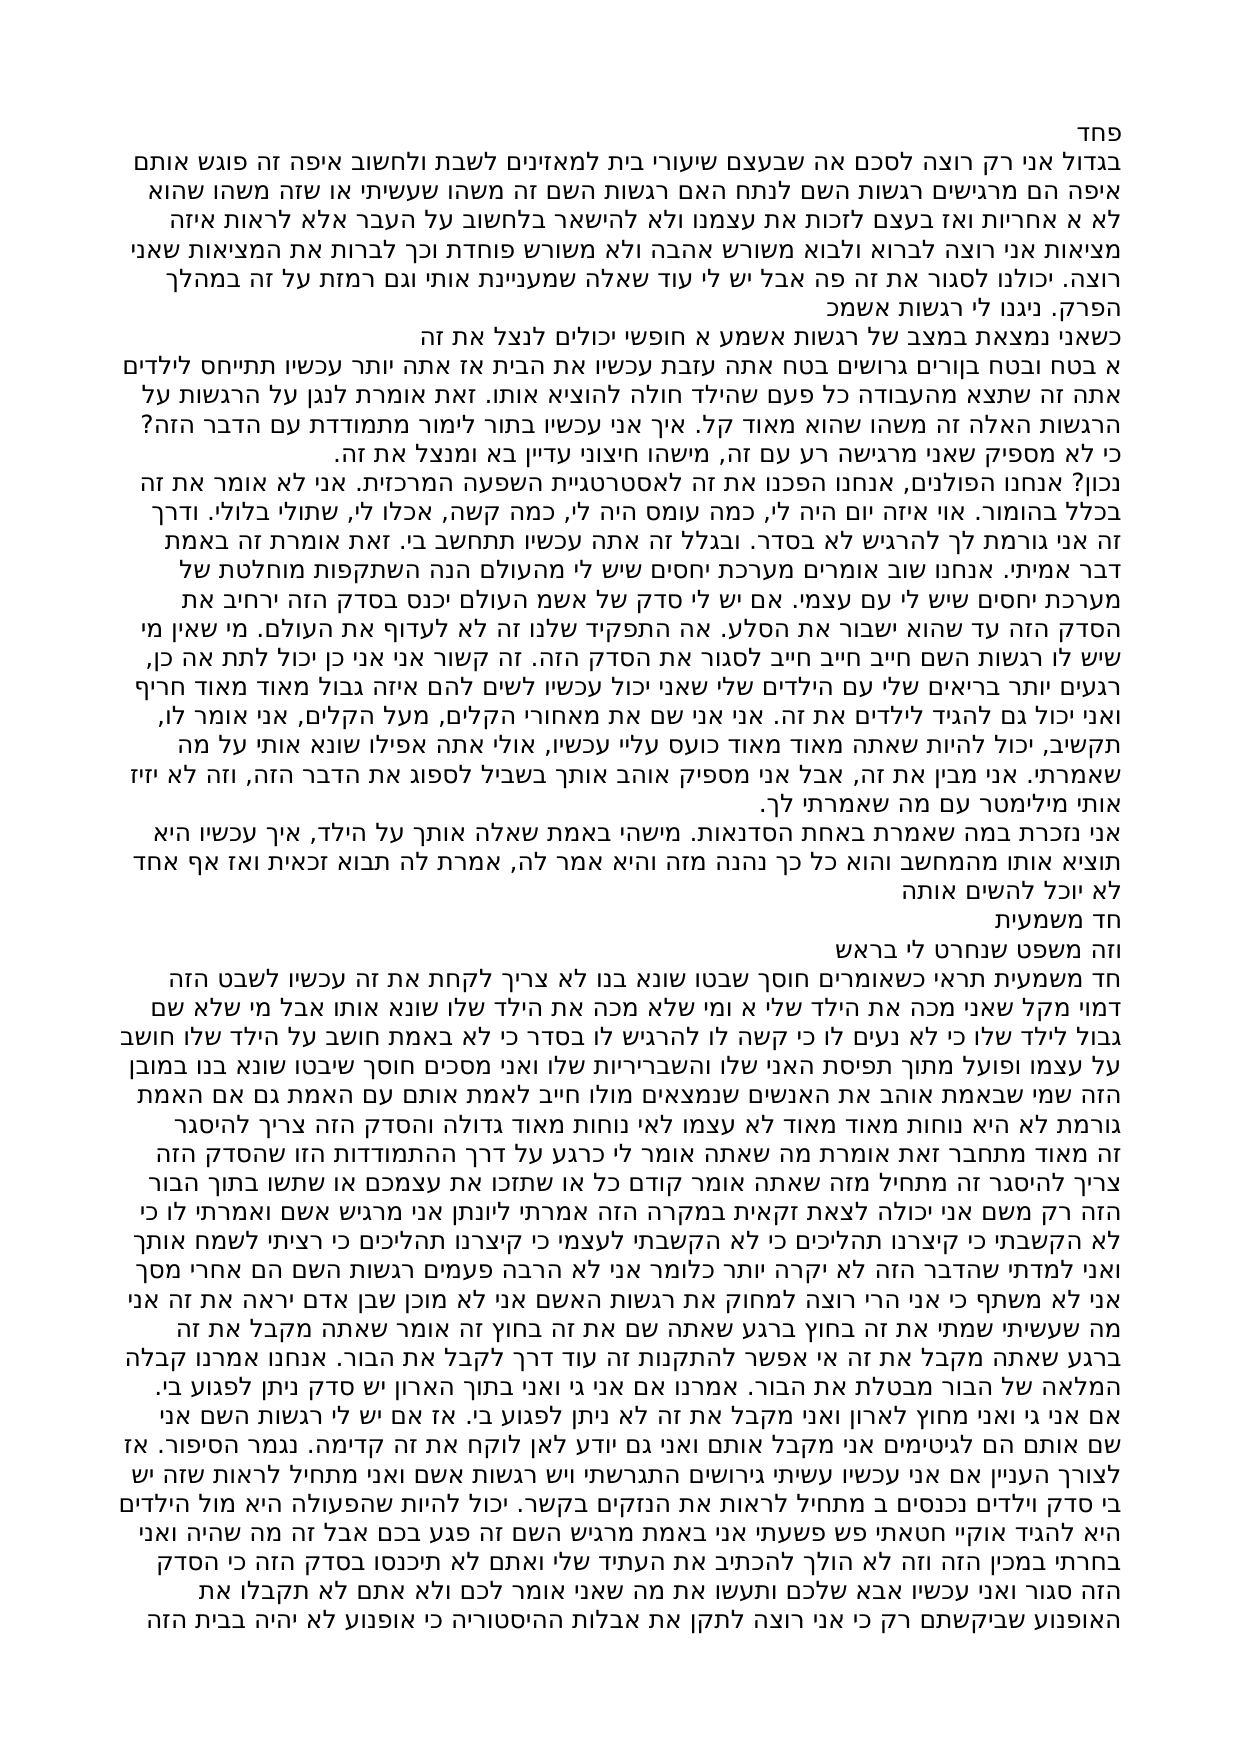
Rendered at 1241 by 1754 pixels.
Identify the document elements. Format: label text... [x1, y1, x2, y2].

text חד משמעית תראי כשאומרים חוסך שבטו שונא בנו לא צריך לקחת את זה עכשיו לשבט הזה דמוי מקל שאני מכה את הילד שלי א ומי שלא מכה את הילד שלו שונא אותו אבל מי שלא שם גבול לילד שלו כי לא נעים לו כי קשה לו להרגיש לו בסדר כי לא באמת חושב על הילד שלו חושב על עצמו ופועל מתוך תפיסת האני שלו והשבריריות שלו ואני מסכים חוסך שיבטו שונא בנו במובן הזה שמי שבאמת אוהב את האנשים שנמצאים מולו חייב לאמת אותם עם האמת גם אם האמת גורמת לא היא נוחות מאוד מאוד לא עצמו לאי נוחות מאוד גדולה והסדק הזה צריך להיסגר [118, 964, 1122, 1139]
text וזה משפט שנחרט לי בראש [118, 935, 1122, 964]
text א בטח ובטח בןורים גרושים בטח אתה עזבת עכשיו את הבית אז אתה יותר עכשיו תתייחס לילדים אתה זה שתצא מהעבודה כל פעם שהילד חולה להוציא אותו. זאת אומרת לנגן על הרגשות על הרגשות האלה זה משהו שהוא מאוד קל. איך אני עכשיו בתור לימור מתמודדת עם הדבר הזה? כי לא מספיק שאני מרגישה רע עם זה, מישהו חיצוני עדיין בא ומנצל את זה. [118, 351, 1122, 468]
text אני נזכרת במה שאמרת באחת הסדנאות. מישהי באמת שאלה אותך על הילד, איך עכשיו היא תוציא אותו מהמחשב והוא כל כך נהנה מזה והיא אמר לה, אמרת לה תבוא זכאית ואז אף אחד לא יוכל להשים אותה [118, 818, 1122, 906]
text פחד [118, 118, 1122, 147]
text נכון? אנחנו הפולנים, אנחנו הפכנו את זה לאסטרטגיית השפעה המרכזית. אני לא אומר את זה בכלל בהומור. אוי איזה יום היה לי, כמה עומס היה לי, כמה קשה, אכלו לי, שתולי בלולי. ודרך זה אני גורמת לך להרגיש לא בסדר. ובגלל זה אתה עכשיו תתחשב בי. זאת אומרת זה באמת דבר אמיתי. אנחנו שוב אומרים מערכת יחסים שיש לי מהעולם הנה השתקפות מוחלטת של מערכת יחסים שיש לי עם עצמי. אם יש לי סדק של אשמ העולם יכנס בסדק הזה ירחיב את הסדק הזה עד שהוא ישבור את הסלע. אה התפקיד שלנו זה לא לעדוף את העולם. מי שאין מי שיש לו רגשות השם חייב חייב חייב לסגור את הסדק הזה. זה קשור אני אני כן יכול לתת אה כן, רגעים יותר בריאים שלי עם הילדים שלי שאני יכול עכשיו לשים להם איזה גבול מאוד מאוד חריף ואני יכול גם להגיד לילדים את זה. אני אני שם את מאחורי הקלים, מעל הקלים, אני אומר לו, תקשיב, יכול להיות שאתה מאוד מאוד כועס עליי עכשיו, אולי אתה אפילו שונא אותי על מה שאמרתי. אני מבין את זה, אבל אני מספיק אוהב אותך בשביל לספוג את הדבר הזה, וזה לא יזיז אותי מילימטר עם מה שאמרתי לך. [118, 468, 1122, 818]
text זה מאוד מתחבר זאת אומרת מה שאתה אומר לי כרגע על דרך ההתמודדות הזו שהסדק הזה צריך להיסגר זה מתחיל מזה שאתה אומר קודם כל או שתזכו את עצמכם או שתשו בתוך הבור הזה רק משם אני יכולה לצאת זקאית במקרה הזה אמרתי ליונתן אני מרגיש אשם ואמרתי לו כי לא הקשבתי כי קיצרנו תהליכים כי לא הקשבתי לעצמי כי קיצרנו תהליכים כי רציתי לשמח אותך ואני למדתי שהדבר הזה לא יקרה יותר כלומר אני לא הרבה פעמים רגשות השם הם אחרי מסך אני לא משתף כי אני הרי רוצה למחוק את רגשות האשם אני לא מוכן שבן אדם יראה את זה אני מה שעשיתי שמתי את זה בחוץ ברגע שאתה שם את זה בחוץ זה אומר שאתה מקבל את זה ברגע שאתה מקבל את זה אי אפשר להתקנות זה עוד דרך לקבל את הבור. אנחנו אמרנו קבלה המלאה של הבור מבטלת את הבור. אמרנו אם אני גי ואני בתוך הארון יש סדק ניתן לפגוע בי. אם אני גי ואני מחוץ לארון ואני מקבל את זה לא ניתן לפגוע בי. אז אם יש לי רגשות השם אני שם אותם הם לגיטימים אני מקבל אותם ואני גם יודע לאן לוקח את זה קדימה. נגמר הסיפור. אז לצורך העניין אם אני עכשיו עשיתי גירושים התגרשתי ויש רגשות אשם ואני מתחיל לראות שזה יש בי סדק וילדים נכנסים ב מתחיל לראות את הנזקים בקשר. יכול להיות שהפעולה היא מול הילדים היא להגיד אוקיי חטאתי פש פשעתי אני באמת מרגיש השם זה פגע בכם אבל זה מה שהיה ואני בחרתי במכין הזה וזה לא הולך להכתיב את העתיד שלי ואתם לא תיכנסו בסדק הזה כי הסדק הזה סגור ואני עכשיו אבא שלכם ותעשו את מה שאני אומר לכם ולא אתם לא תקבלו את האופנוע שביקשתם רק כי אני רוצה לתקן את אבלות ההיסטוריה כי אופנוע לא יהיה בבית הזה [118, 1139, 1122, 1635]
text כשאני נמצאת במצב של רגשות אשמע א חופשי יכולים לנצל את זה [118, 322, 1122, 351]
text חד משמעית [118, 906, 1122, 935]
text בגדול אני רק רוצה לסכם אה שבעצם שיעורי בית למאזינים לשבת ולחשוב איפה זה פוגש אותם איפה הם מרגישים רגשות השם לנתח האם רגשות השם זה משהו שעשיתי או שזה משהו שהוא לא א אחריות ואז בעצם לזכות את עצמנו ולא להישאר בלחשוב על העבר אלא לראות איזה מציאות אני רוצה לברוא ולבוא משורש אהבה ולא משורש פוחדת וכך לברות את המציאות שאני רוצה. יכולנו לסגור את זה פה אבל יש לי עוד שאלה שמעניינת אותי וגם רמזת על זה במהלך הפרק. ניגנו לי רגשות אשמכ [118, 147, 1122, 322]
